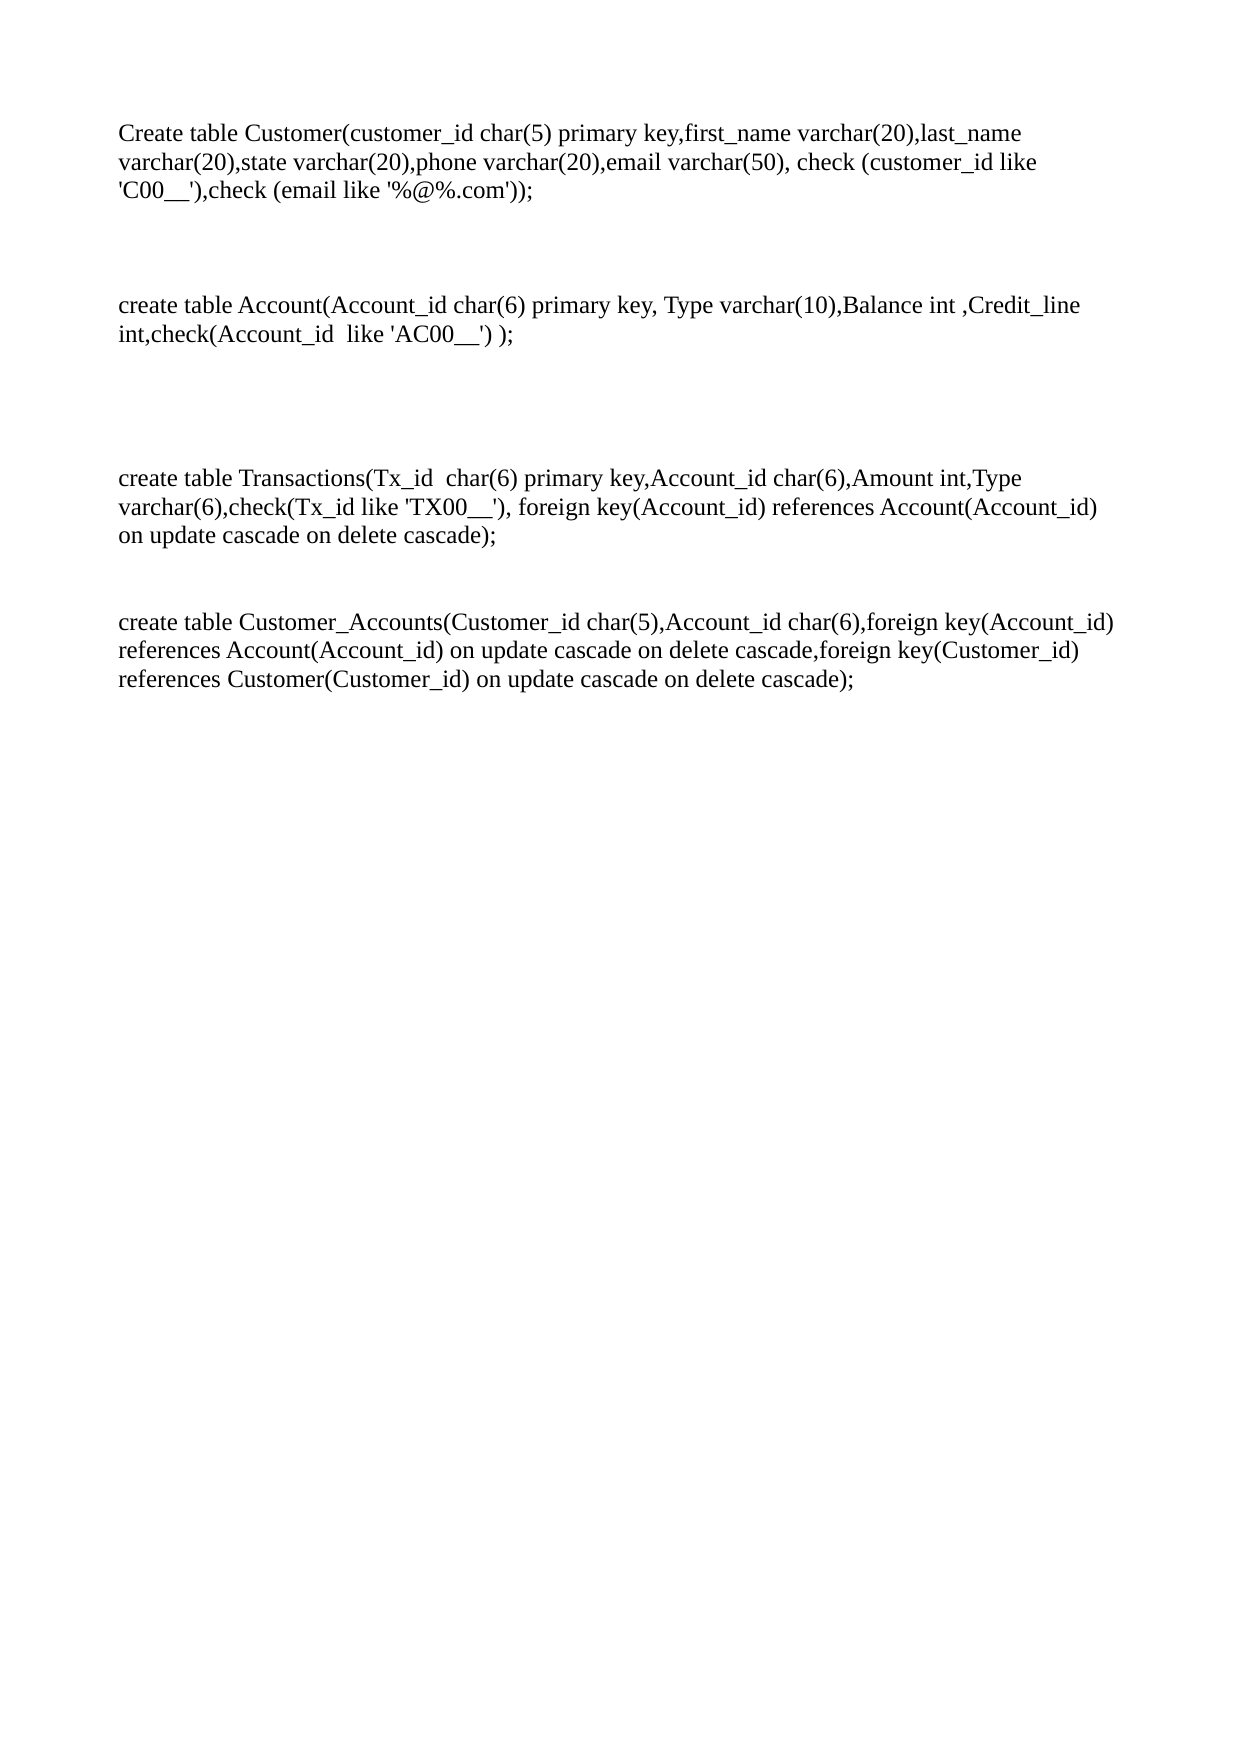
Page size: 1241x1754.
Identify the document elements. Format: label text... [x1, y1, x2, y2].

text create table Customer_Accounts(Customer_id char(5),Account_id char(6),foreign key(Account_id) references Account(Account_id) on update cascade on delete cascade,foreign key(Customer_id) references Customer(Customer_id) on update cascade on delete cascade); [118, 607, 1122, 693]
text Create table Customer(customer_id char(5) primary key,first_name varchar(20),last_name varchar(20),state varchar(20),phone varchar(20),email varchar(50), check (customer_id like 'C00__'),check (email like '%@%.com')); [118, 118, 1122, 204]
text create table Account(Account_id char(6) primary key, Type varchar(10),Balance int ,Credit_line int,check(Account_id like 'AC00__') ); [118, 291, 1122, 348]
text create table Transactions(Tx_id char(6) primary key,Account_id char(6),Amount int,Type varchar(6),check(Tx_id like 'TX00__'), foreign key(Account_id) references Account(Account_id) on update cascade on delete cascade); [118, 463, 1122, 549]
